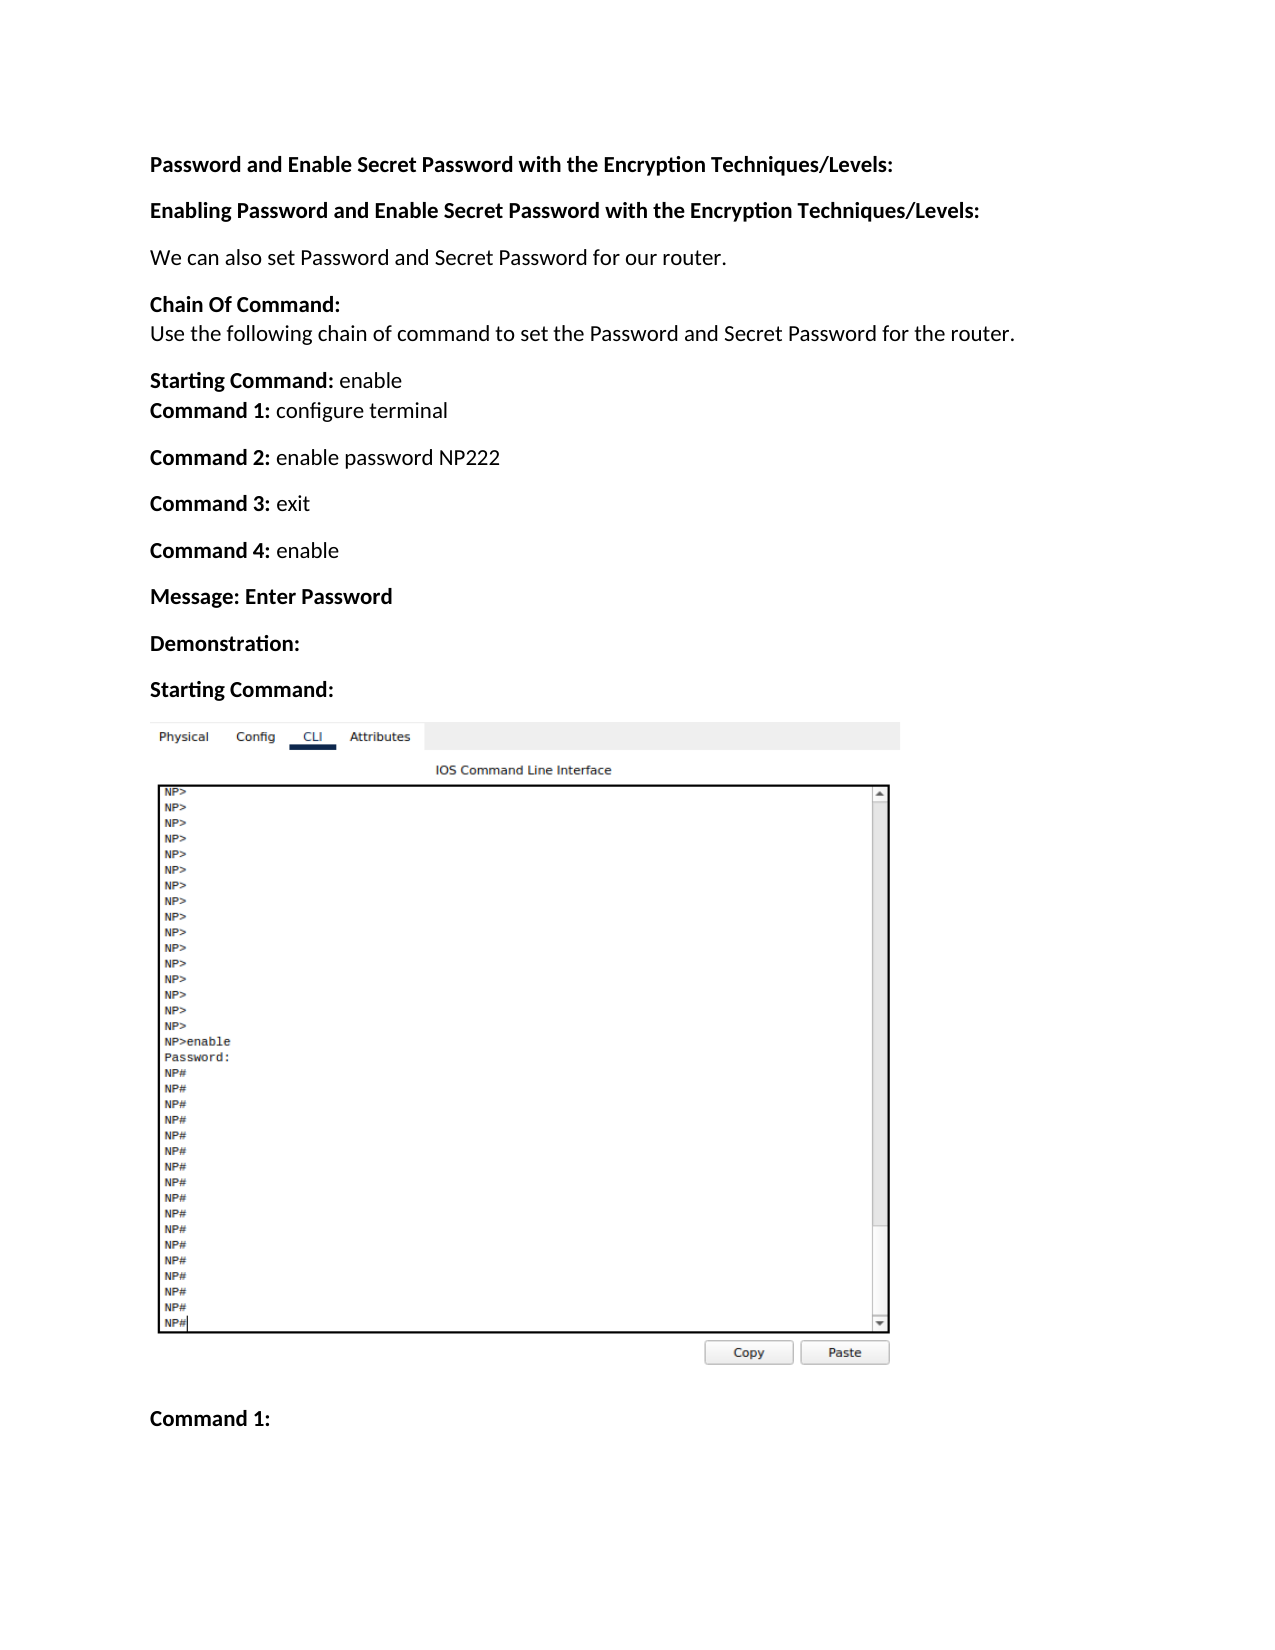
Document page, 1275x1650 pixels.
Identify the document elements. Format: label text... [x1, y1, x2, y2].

text Demonstration: [150, 629, 1125, 657]
text We can also set Password and Secret Password for our router. [150, 243, 1125, 271]
text Chain Of Command: Use the following chain of command to set the Password and Secret Password for the router. [150, 290, 1125, 348]
text Starting Command: [150, 675, 1125, 703]
text Command 4: enable [150, 536, 1125, 564]
text Starting Command: enable Command 1: configure terminal [150, 366, 1125, 424]
text Command 1: [150, 1404, 1125, 1433]
text Enabling Password and Enable Secret Password with the Encryption Techniques/Levels: [150, 197, 1125, 224]
text Password and Enable Secret Password with the Encryption Techniques/Levels: [150, 150, 1125, 178]
text Command 2: enable password NP222 [150, 443, 1125, 471]
text Message: Enter Password [150, 582, 1125, 610]
text Command 3: exit [150, 489, 1125, 517]
picture [150, 722, 901, 1386]
